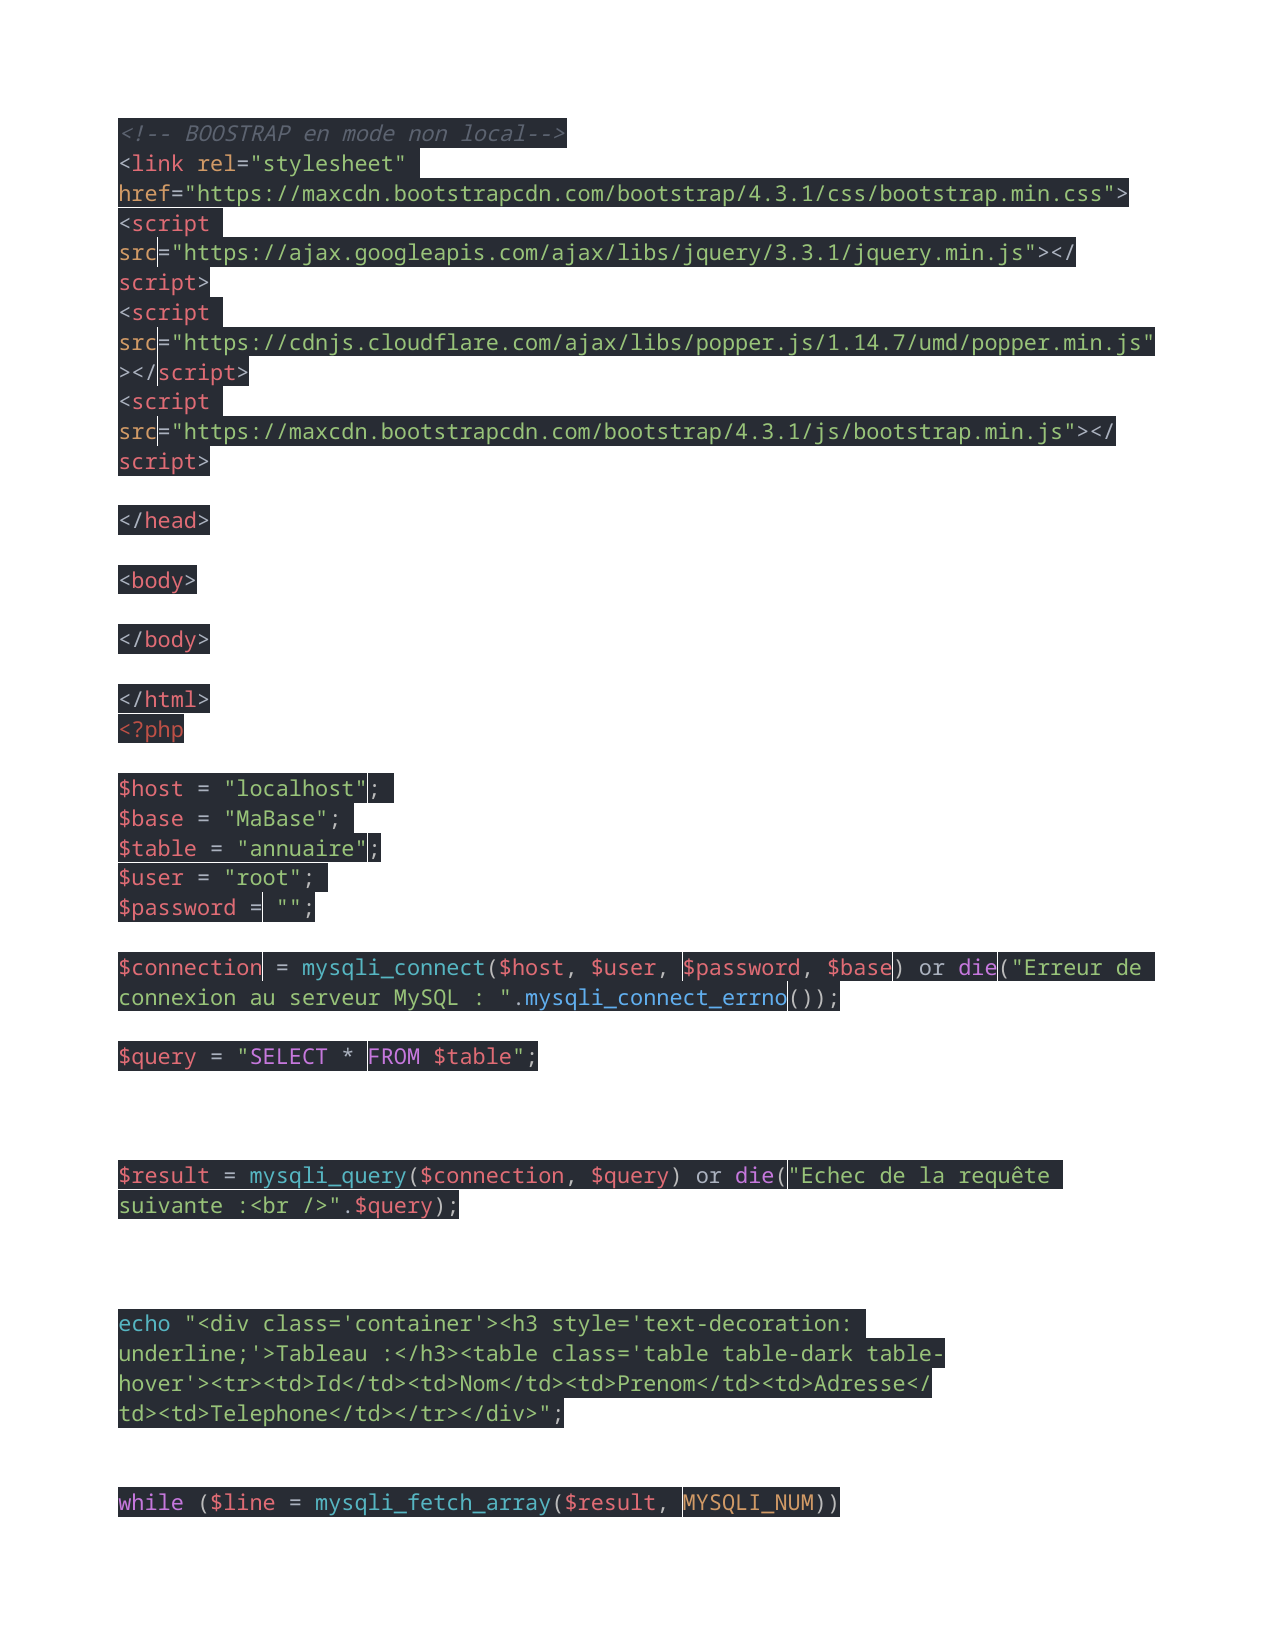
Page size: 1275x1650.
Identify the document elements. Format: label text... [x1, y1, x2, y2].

text </body> [118, 624, 1157, 654]
text $connection = mysqli_connect($host, $user, $password, $base) or die("Erreur de connexion au serveur MySQL : ".mysqli_connect_errno()); [118, 952, 1157, 1011]
text <script src="https://maxcdn.bootstrapcdn.com/bootstrap/4.3.1/js/bootstrap.min.js"></script> [118, 386, 1157, 476]
text $result = mysqli_query($connection, $query) or die("Echec de la requête suivante :<br />".$query); [118, 1160, 1157, 1219]
text $host = "localhost"; [118, 773, 1157, 803]
text echo "<div class='container'><h3 style='text-decoration: underline;'>Tableau :</h3><table class='table table-dark table-hover'><tr><td>Id</td><td>Nom</td><td>Prenom</td><td>Adresse</td><td>Telephone</td></tr></div>"; [118, 1308, 1157, 1428]
text <body> [118, 565, 1157, 594]
text <script src="https://ajax.googleapis.com/ajax/libs/jquery/3.3.1/jquery.min.js"></script> [118, 207, 1157, 297]
text $base = "MaBase"; [118, 803, 1157, 833]
text $user = "root"; [118, 862, 1157, 892]
text </head> [118, 505, 1157, 535]
text <script src="https://cdnjs.cloudflare.com/ajax/libs/popper.js/1.14.7/umd/popper.min.js"></script> [118, 297, 1157, 386]
text <!-- BOOSTRAP en mode non local--> [118, 118, 1157, 148]
text while ($line = mysqli_fetch_array($result, MYSQLI_NUM)) [118, 1487, 1157, 1517]
text <link rel="stylesheet" href="https://maxcdn.bootstrapcdn.com/bootstrap/4.3.1/css/bootstrap.min.css"> [118, 148, 1157, 207]
text </html> [118, 684, 1157, 713]
text $password = ""; [118, 892, 1157, 922]
text $table = "annuaire"; [118, 833, 1157, 862]
text <?php [118, 713, 1157, 743]
text $query = "SELECT * FROM $table"; [118, 1041, 1157, 1071]
